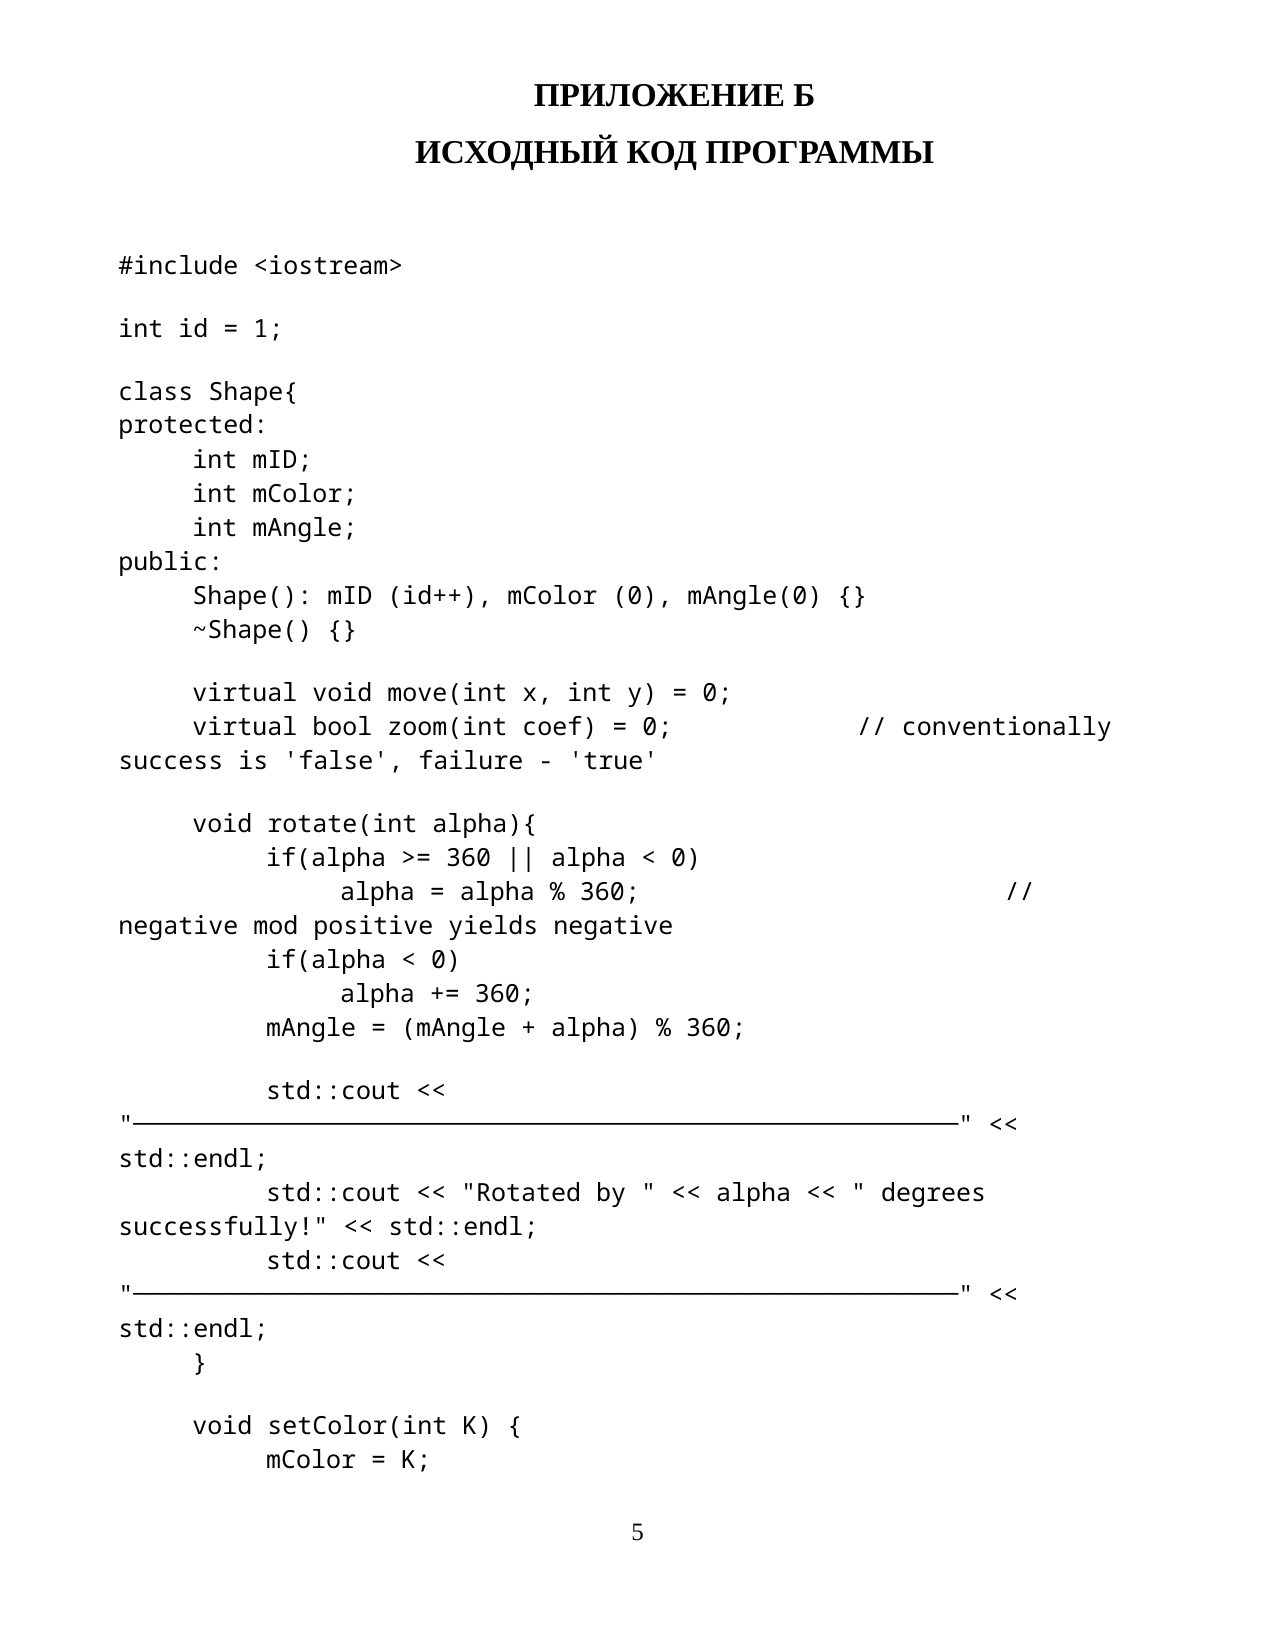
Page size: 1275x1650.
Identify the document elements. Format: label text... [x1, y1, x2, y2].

text virtual void move(int x, int y) = 0; [118, 674, 1157, 708]
text if(alpha < 0) [118, 942, 1157, 976]
text class Shape{ [118, 373, 1157, 407]
text ИСХОДНЫЙ КОД ПРОГРАММЫ [118, 132, 1157, 171]
text Shape(): mID (id++), mColor (0), mAngle(0) {} [118, 577, 1157, 612]
text mAngle = (mAngle + alpha) % 360; [118, 1010, 1157, 1044]
text virtual bool zoom(int coef) = 0; // conventionally success is 'false', failure - 'true' [118, 708, 1157, 777]
text if(alpha >= 360 || alpha < 0) [118, 839, 1157, 873]
text #include <iostream> [118, 247, 1157, 282]
text mColor = K; [118, 1442, 1157, 1476]
text void rotate(int alpha){ [118, 805, 1157, 839]
text alpha += 360; [118, 976, 1157, 1010]
text int mID; [118, 441, 1157, 475]
text int mAngle; [118, 509, 1157, 543]
text void setColor(int K) { [118, 1408, 1157, 1442]
text ~Shape() {} [118, 612, 1157, 646]
text protected: [118, 407, 1157, 441]
text int mColor; [118, 475, 1157, 509]
text alpha = alpha % 360; // negative mod positive yields negative [118, 873, 1157, 942]
text } [118, 1345, 1157, 1379]
text std::cout << "───────────────────────────────────────────────────────" << std::endl; [118, 1243, 1157, 1345]
text std::cout << "───────────────────────────────────────────────────────" << std::endl; [118, 1072, 1157, 1175]
text public: [118, 543, 1157, 577]
text ПРИЛОЖЕНИЕ Б [118, 75, 1157, 113]
text std::cout << "Rotated by " << alpha << " degrees successfully!" << std::endl; [118, 1175, 1157, 1243]
text int id = 1; [118, 310, 1157, 344]
